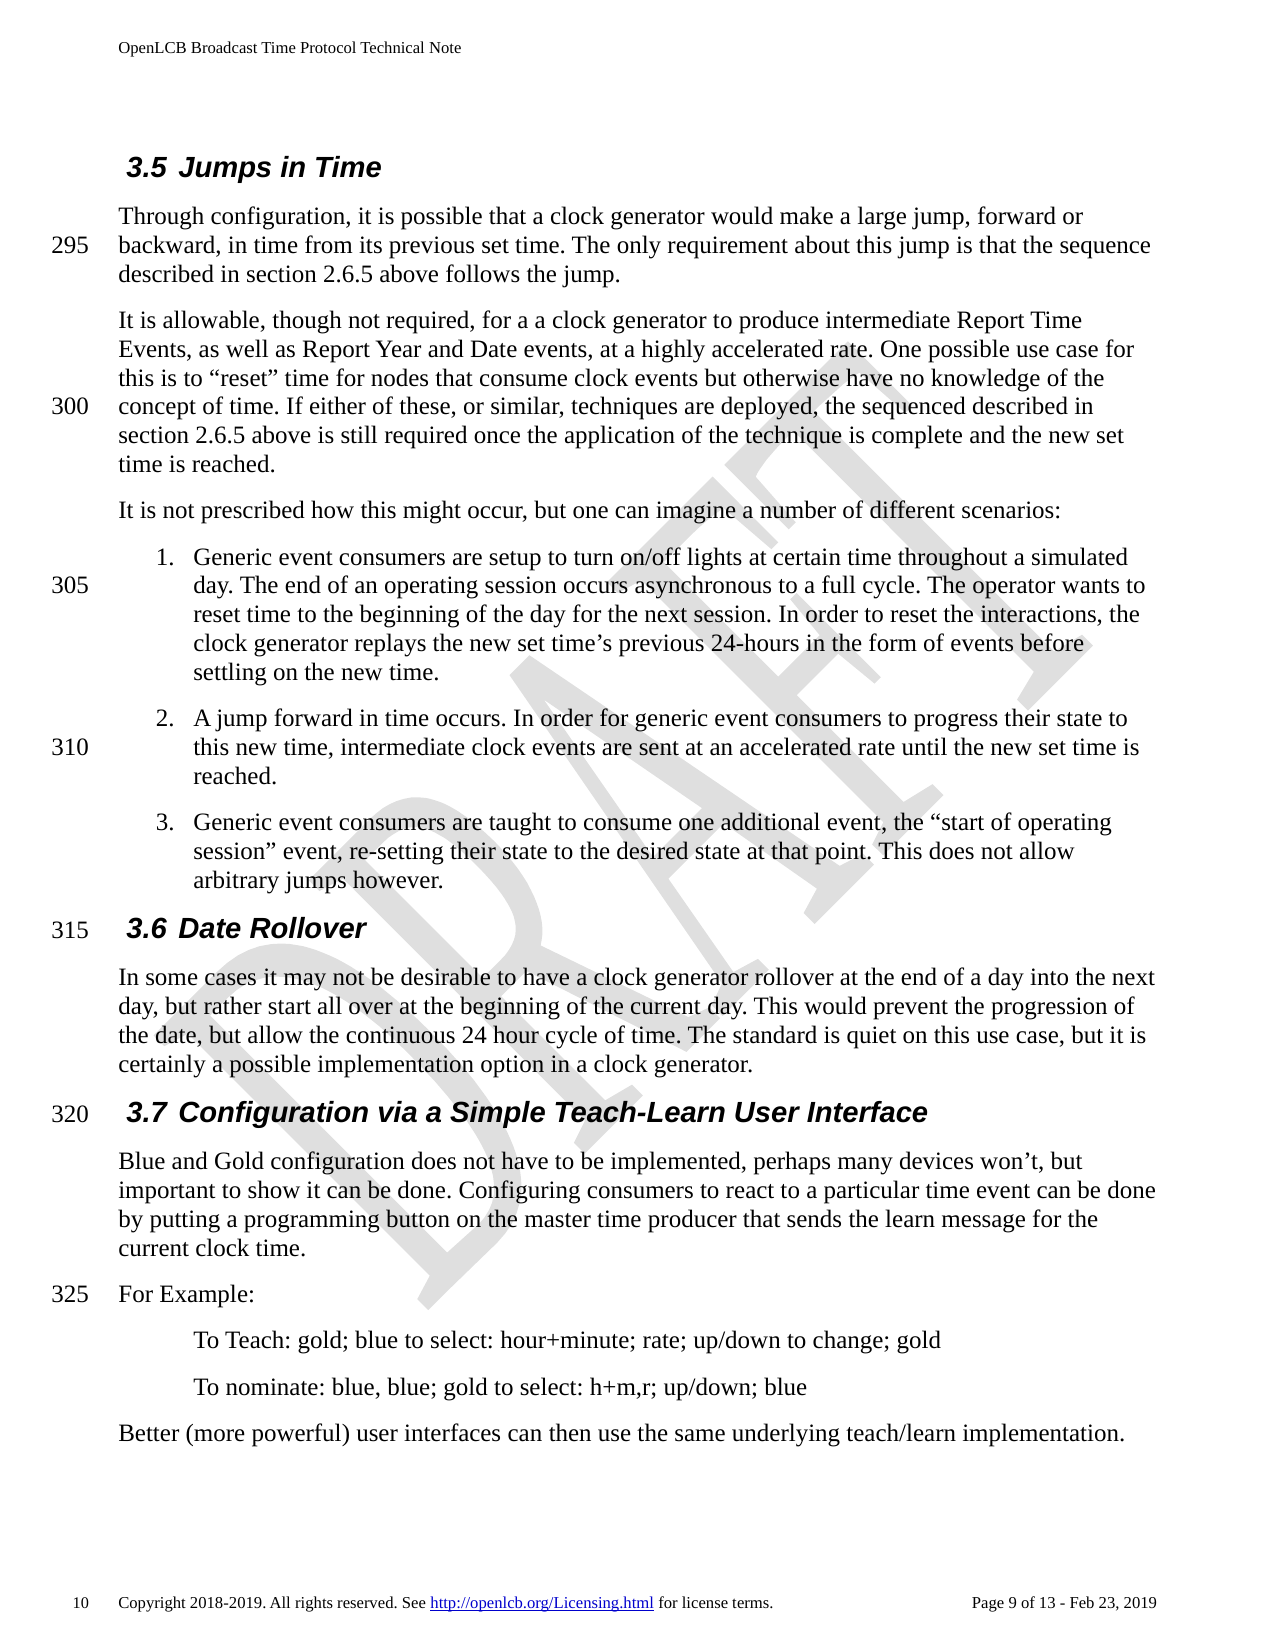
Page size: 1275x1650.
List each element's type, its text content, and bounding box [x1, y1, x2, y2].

text To nominate: blue, blue; gold to select: h+m,r; up/down; blue [193, 1372, 1157, 1401]
text It is not prescribed how this might occur, but one can imagine a number of different scenarios: [899, 495, 1157, 524]
list Generic event consumers are setup to turn on/off lights at certain time throughout a simulated day. The end of an operating session occurs asynchronous to a full cycle. The operator wants to reset time to the beginning of the day for the next session. In order to reset the interactions, the clock generator replays the new set time’s previous 24-hours in the form of events before settling on the new time. [946, 542, 1157, 686]
subtitle [540, 911, 694, 945]
list Generic event consumers are taught to consume one additional event, the “start of operating session” event, re-setting their state to the desired state at that point. This does not allow arbitrary jumps however. [156, 807, 383, 893]
text It is allowable, though not required, for a a clock generator to produce intermediate Report Time Events, as well as Report Year and Date events, at a highly accelerated rate. One possible use case for this is to “reset” time for nodes that consume clock events but otherwise have no knowledge of the concept of time. If either of these, or similar, techniques are deployed, the sequenced described in section 2.6.5 above is still required once the application of the technique is complete and the new set time is reached. [118, 305, 1157, 478]
list Generic event consumers are taught to consume one additional event, the “start of operating session” event, re-setting their state to the desired state at that point. This does not allow arbitrary jumps however. [453, 807, 658, 893]
subtitle Jumps in Time [118, 150, 1157, 183]
subtitle Configuration via a Simple Teach-Learn User Interface [611, 1095, 1157, 1129]
subtitle [692, 911, 1157, 945]
subtitle [417, 911, 515, 945]
text To Teach: gold; blue to select: hour+minute; rate; up/down to change; gold [193, 1326, 1157, 1354]
list A jump forward in time occurs. In order for generic event consumers to progress their state to this new time, intermediate clock events are sent at an accelerated rate until the new set time is reached. [806, 703, 1157, 789]
subtitle Configuration via a Simple Teach-Learn User Interface [486, 1095, 584, 1129]
text Blue and Gold configuration does not have to be implemented, perhaps many devices won’t, but important to show it can be done. Configuring consumers to react to a particular time event can be done by putting a programming button on the master time producer that sends the learn message for the current clock time. [342, 1146, 494, 1251]
text In some cases it may not be desirable to have a clock generator rollover at the end of a day into the next day, but rather start all over at the beginning of the current day. This would prevent the progression of the date, but allow the continuous 24 hour cycle of time. The standard is quiet on this use case, but it is certainly a possible implementation option in a clock generator. [345, 962, 540, 1077]
list A jump forward in time occurs. In order for generic event consumers to progress their state to this new time, intermediate clock events are sent at an accelerated rate until the new set time is reached. [547, 703, 672, 789]
text Through configuration, it is possible that a clock generator would make a large jump, forward or backward, in time from its previous set time. The only requirement about this jump is that the sequence described in section 2.6.5 above follows the jump. [118, 201, 1157, 287]
text Blue and Gold configuration does not have to be implemented, perhaps many devices won’t, but important to show it can be done. Configuring consumers to react to a particular time event can be done by putting a programming button on the master time producer that sends the learn message for the current clock time. [480, 1146, 1157, 1261]
list Generic event consumers are setup to turn on/off lights at certain time throughout a simulated day. The end of an operating session occurs asynchronous to a full cycle. The operator wants to reset time to the beginning of the day for the next session. In order to reset the interactions, the clock generator replays the new set time’s previous 24-hours in the form of events before settling on the new time. [668, 542, 1033, 686]
text For Example: [118, 1279, 427, 1308]
text It is not prescribed how this might occur, but one can imagine a number of different scenarios: [118, 495, 693, 524]
text Better (more powerful) user interfaces can then use the same underlying teach/learn implementation. [118, 1418, 1157, 1447]
text In some cases it may not be desirable to have a clock generator rollover at the end of a day into the next day, but rather start all over at the beginning of the current day. This would prevent the progression of the date, but allow the continuous 24 hour cycle of time. The standard is quiet on this use case, but it is certainly a possible implementation option in a clock generator. [118, 962, 230, 1077]
list Generic event consumers are taught to consume one additional event, the “start of operating session” event, re-setting their state to the desired state at that point. This does not allow arbitrary jumps however. [670, 828, 816, 893]
subtitle Configuration via a Simple Teach-Learn User Interface [118, 1095, 282, 1129]
list A jump forward in time occurs. In order for generic event consumers to progress their state to this new time, intermediate clock events are sent at an accelerated rate until the new set time is reached. [602, 703, 849, 789]
subtitle Date Rollover [118, 911, 408, 945]
list Generic event consumers are taught to consume one additional event, the “start of operating session” event, re-setting their state to the desired state at that point. This does not allow arbitrary jumps however. [755, 807, 1157, 893]
text Blue and Gold configuration does not have to be implemented, perhaps many devices won’t, but important to show it can be done. Configuring consumers to react to a particular time event can be done by putting a programming button on the master time producer that sends the learn message for the current clock time. [118, 1146, 414, 1261]
text In some cases it may not be desirable to have a clock generator rollover at the end of a day into the next day, but rather start all over at the beginning of the current day. This would prevent the progression of the date, but allow the continuous 24 hour cycle of time. The standard is quiet on this use case, but it is certainly a possible implementation option in a clock generator. [502, 962, 1157, 1077]
list Generic event consumers are taught to consume one additional event, the “start of operating session” event, re-setting their state to the desired state at that point. This does not allow arbitrary jumps however. [366, 828, 499, 893]
subtitle Configuration via a Simple Teach-Learn User Interface [291, 1095, 471, 1129]
list A jump forward in time occurs. In order for generic event consumers to progress their state to this new time, intermediate clock events are sent at an accelerated rate until the new set time is reached. [156, 703, 587, 789]
text It is not prescribed how this might occur, but one can imagine a number of different scenarios: [773, 495, 885, 524]
list Generic event consumers are setup to turn on/off lights at certain time throughout a simulated day. The end of an operating session occurs asynchronous to a full cycle. The operator wants to reset time to the beginning of the day for the next session. In order to reset the interactions, the clock generator replays the new set time’s previous 24-hours in the form of events before settling on the new time. [156, 542, 746, 686]
text In some cases it may not be desirable to have a clock generator rollover at the end of a day into the next day, but rather start all over at the beginning of the current day. This would prevent the progression of the date, but allow the continuous 24 hour cycle of time. The standard is quiet on this use case, but it is certainly a possible implementation option in a clock generator. [211, 977, 429, 1077]
text [432, 1279, 1157, 1308]
